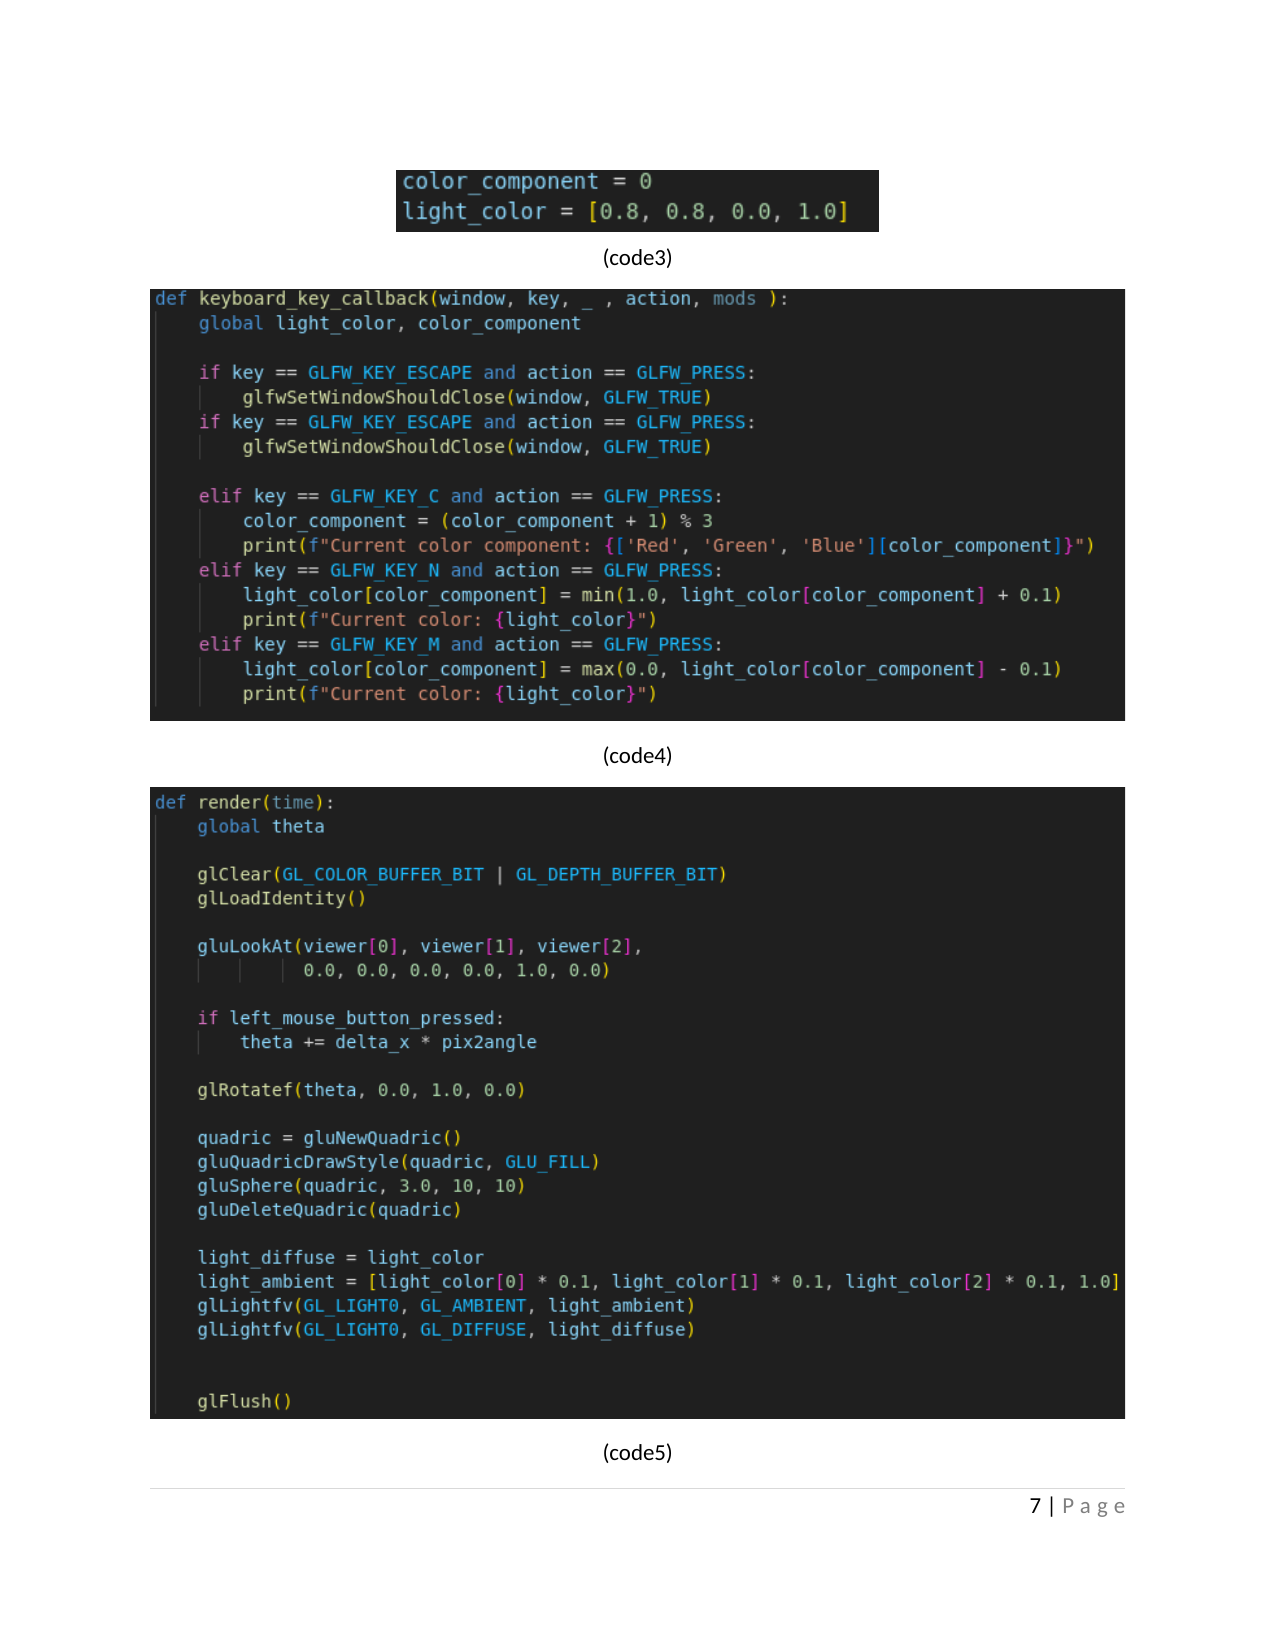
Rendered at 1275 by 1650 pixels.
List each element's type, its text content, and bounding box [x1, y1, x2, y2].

text (code3) [150, 243, 1125, 271]
picture [150, 289, 1125, 721]
picture [396, 170, 879, 232]
text (code5) [150, 1419, 1125, 1467]
picture [150, 787, 1125, 1419]
text (code4) [150, 721, 1125, 769]
